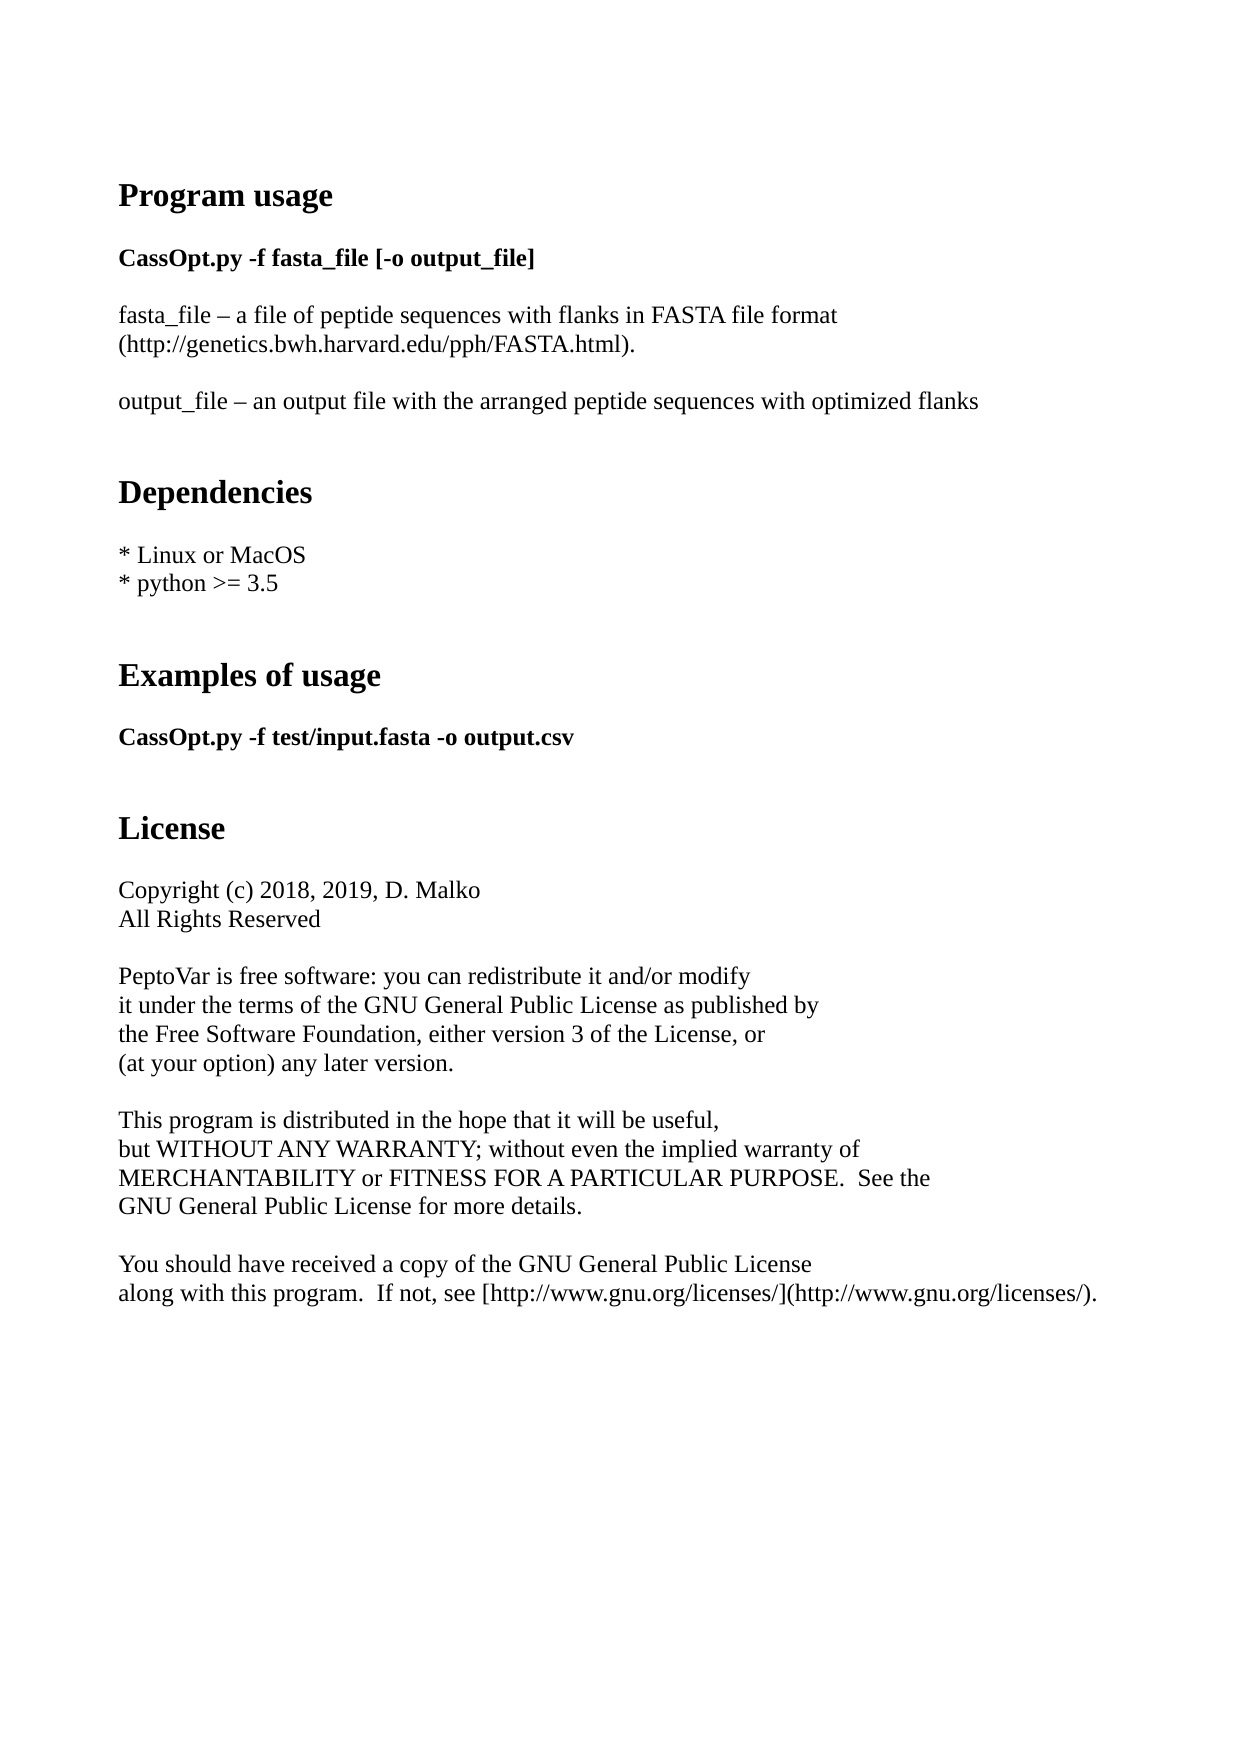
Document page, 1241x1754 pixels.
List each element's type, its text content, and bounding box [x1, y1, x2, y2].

text You should have received a copy of the GNU General Public License [118, 1249, 1122, 1278]
text This program is distributed in the hope that it will be useful, [118, 1105, 1122, 1134]
text Examples of usage [118, 655, 1122, 693]
text but WITHOUT ANY WARRANTY; without even the implied warranty of [118, 1134, 1122, 1163]
text fasta_file – a file of peptide sequences with flanks in FASTA file format (http://genetics.bwh.harvard.edu/pph/FASTA.html). [118, 300, 1122, 358]
text the Free Software Foundation, either version 3 of the License, or [118, 1019, 1122, 1048]
text Copyright (c) 2018, 2019, D. Malko [118, 875, 1122, 904]
text MERCHANTABILITY or FITNESS FOR A PARTICULAR PURPOSE. See the [118, 1163, 1122, 1191]
text All Rights Reserved [118, 904, 1122, 933]
text along with this program. If not, see [http://www.gnu.org/licenses/](http://www.gnu.org/licenses/). [118, 1278, 1122, 1306]
text Dependencies [118, 473, 1122, 511]
text CassOpt.py -f test/input.fasta -o output.csv [118, 722, 1122, 751]
text * Linux or MacOS [118, 540, 1122, 568]
text Program usage [118, 176, 1122, 214]
text it under the terms of the GNU General Public License as published by [118, 990, 1122, 1019]
text GNU General Public License for more details. [118, 1191, 1122, 1220]
text output_file – an output file with the arranged peptide sequences with optimized flanks [118, 386, 1122, 415]
text * python >= 3.5 [118, 568, 1122, 597]
text (at your option) any later version. [118, 1048, 1122, 1076]
text PeptoVar is free software: you can redistribute it and/or modify [118, 961, 1122, 990]
text CassOpt.py -f fasta_file [-o output_file] [118, 243, 1122, 271]
text License [118, 808, 1122, 846]
